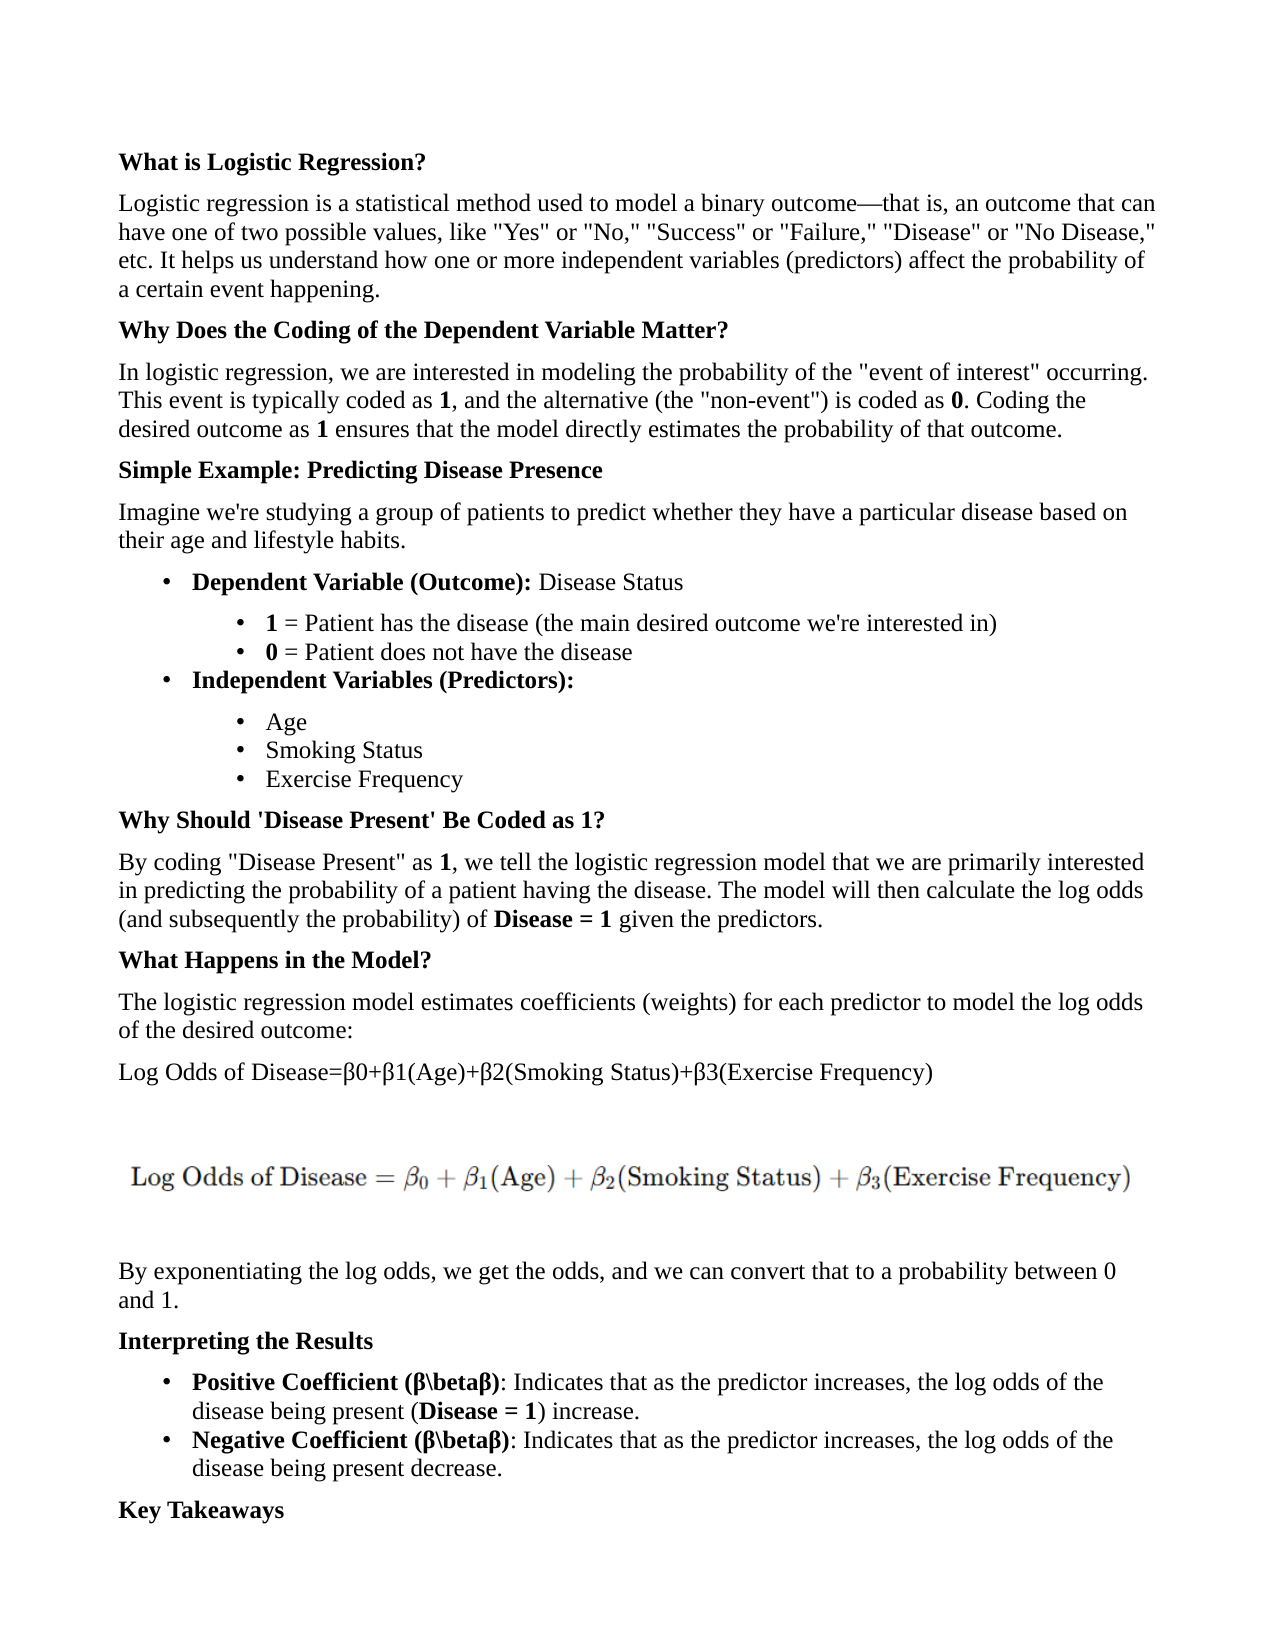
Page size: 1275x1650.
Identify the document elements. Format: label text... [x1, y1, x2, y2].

text What Happens in the Model? [118, 946, 1157, 974]
list Positive Coefficient (β\betaβ): Indicates that as the predictor increases, the log odds of the disease being present (Disease = 1) increase. [162, 1367, 1157, 1425]
text In logistic regression, we are interested in modeling the probability of the "event of interest" occurring. This event is typically coded as 1, and the alternative (the "non-event") is coded as 0. Coding the desired outcome as 1 ensures that the model directly estimates the probability of that outcome. [118, 357, 1157, 443]
list Negative Coefficient (β\betaβ): Indicates that as the predictor increases, the log odds of the disease being present decrease. [162, 1425, 1157, 1482]
picture [118, 1139, 1157, 1215]
text By exponentiating the log odds, we get the odds, and we can convert that to a probability between 0 and 1. [118, 1256, 1157, 1313]
list Independent Variables (Predictors): [162, 666, 1157, 694]
text Interpreting the Results [118, 1326, 1157, 1355]
text Simple Example: Predicting Disease Presence [118, 456, 1157, 484]
list Age [236, 707, 1157, 736]
list Exercise Frequency [236, 764, 1157, 793]
text Imagine we're studying a group of patients to predict whether they have a particular disease based on their age and lifestyle habits. [118, 497, 1157, 554]
text By coding "Disease Present" as 1, we tell the logistic regression model that we are primarily interested in predicting the probability of a patient having the disease. The model will then calculate the log odds (and subsequently the probability) of Disease = 1 given the predictors. [118, 847, 1157, 933]
text Log Odds of Disease=β0​+β1​(Age)+β2​(Smoking Status)+β3​(Exercise Frequency) [118, 1057, 1157, 1086]
text Why Should 'Disease Present' Be Coded as 1? [118, 806, 1157, 834]
text Why Does the Coding of the Dependent Variable Matter? [118, 316, 1157, 344]
list 1 = Patient has the disease (the main desired outcome we're interested in) [236, 608, 1157, 637]
text The logistic regression model estimates coefficients (weights) for each predictor to model the log odds of the desired outcome: [118, 987, 1157, 1044]
list 0 = Patient does not have the disease [236, 637, 1157, 666]
list Dependent Variable (Outcome): Disease Status [162, 567, 1157, 596]
text Logistic regression is a statistical method used to model a binary outcome—that is, an outcome that can have one of two possible values, like "Yes" or "No," "Success" or "Failure," "Disease" or "No Disease," etc. It helps us understand how one or more independent variables (predictors) affect the probability of a certain event happening. [118, 188, 1157, 303]
text Key Takeaways [118, 1495, 1157, 1523]
list Smoking Status [236, 736, 1157, 764]
text What is Logistic Regression? [118, 147, 1157, 176]
